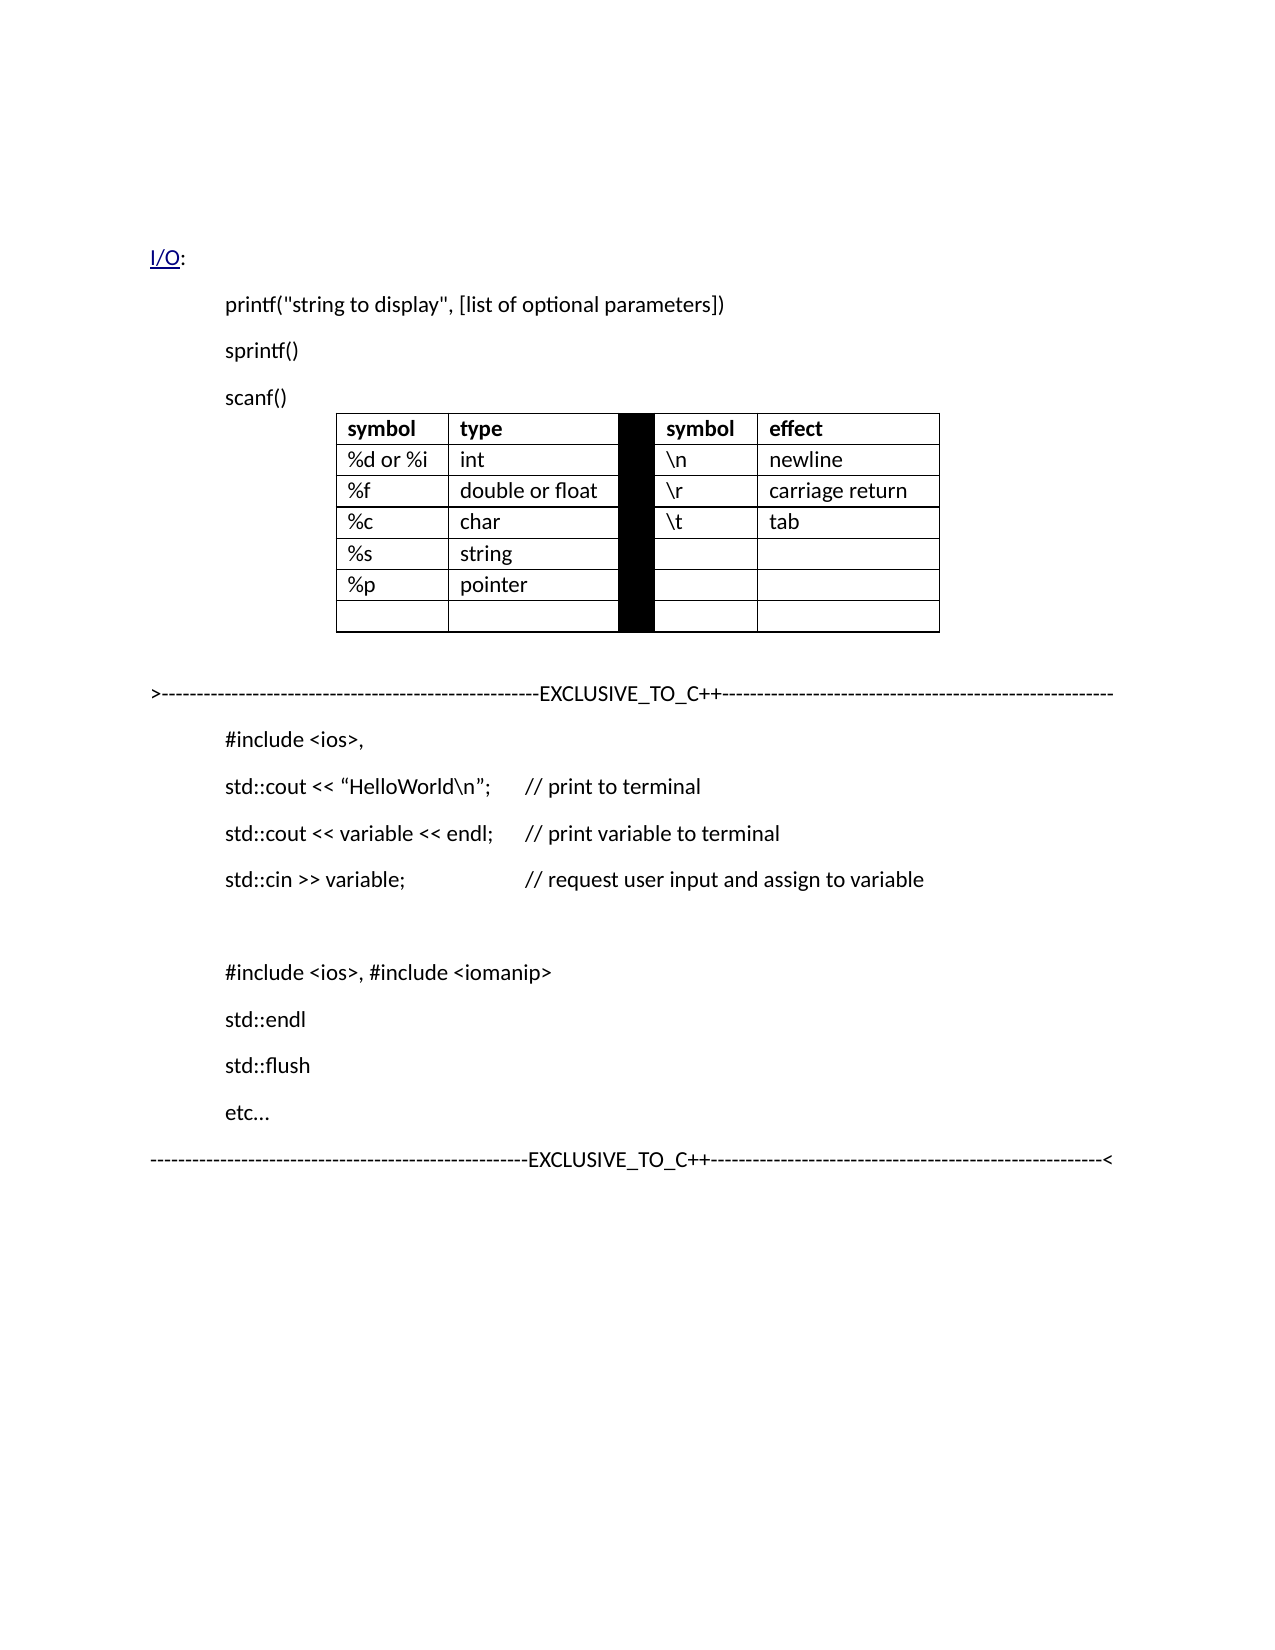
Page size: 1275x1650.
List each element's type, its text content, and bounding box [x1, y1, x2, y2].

table_cell %s [337, 539, 448, 569]
text std::cin >> variable; // request user input and assign to variable [150, 865, 1125, 893]
table_cell [619, 445, 654, 475]
text std::cout << “HelloWorld\n”; // print to terminal [150, 772, 1125, 800]
table_header [619, 414, 654, 444]
table_cell %d or %i [337, 445, 448, 475]
table_cell [619, 476, 654, 506]
table_cell [449, 601, 618, 631]
text scanf() [225, 383, 1125, 411]
text sprintf() [225, 336, 1125, 364]
table_cell \r [655, 476, 757, 506]
table_cell tab [758, 508, 939, 538]
table_cell [758, 601, 939, 631]
table_cell char [449, 508, 618, 538]
table_cell \t [655, 508, 757, 538]
text ------------------------------------------------------EXCLUSIVE_TO_C++--------------------------------------------------------< [150, 1145, 1125, 1173]
table_header type [449, 414, 618, 444]
table_cell %p [337, 570, 448, 600]
text #include <ios>, #include <iomanip> [150, 958, 1125, 986]
table_cell %f [337, 476, 448, 506]
table_header effect [758, 414, 939, 444]
table_cell [619, 570, 654, 600]
table_header symbol [655, 414, 757, 444]
text printf("string to display", [list of optional parameters]) [225, 290, 1125, 318]
text std::cout << variable << endl; // print variable to terminal [150, 819, 1125, 847]
table_cell [655, 601, 757, 631]
table_cell int [449, 445, 618, 475]
table_cell double or float [449, 476, 618, 506]
text #include <ios>, [150, 726, 1125, 754]
table_cell [337, 601, 448, 631]
table_cell [758, 539, 939, 569]
table_header symbol [337, 414, 448, 444]
table_cell pointer [449, 570, 618, 600]
table_cell [655, 570, 757, 600]
table_cell [758, 570, 939, 600]
table_cell %c [337, 508, 448, 538]
table_cell [619, 508, 654, 538]
text >------------------------------------------------------EXCLUSIVE_TO_C++-------------------------------------------------------- [150, 679, 1125, 707]
table_cell string [449, 539, 618, 569]
table_cell newline [758, 445, 939, 475]
text std::flush [150, 1052, 1125, 1079]
table_cell [655, 539, 757, 569]
text std::endl [150, 1005, 1125, 1033]
text I/O: [150, 243, 1125, 271]
table_cell [619, 601, 654, 631]
table_cell carriage return [758, 476, 939, 506]
table_cell [619, 539, 654, 569]
text etc… [150, 1098, 1125, 1126]
table_cell \n [655, 445, 757, 475]
